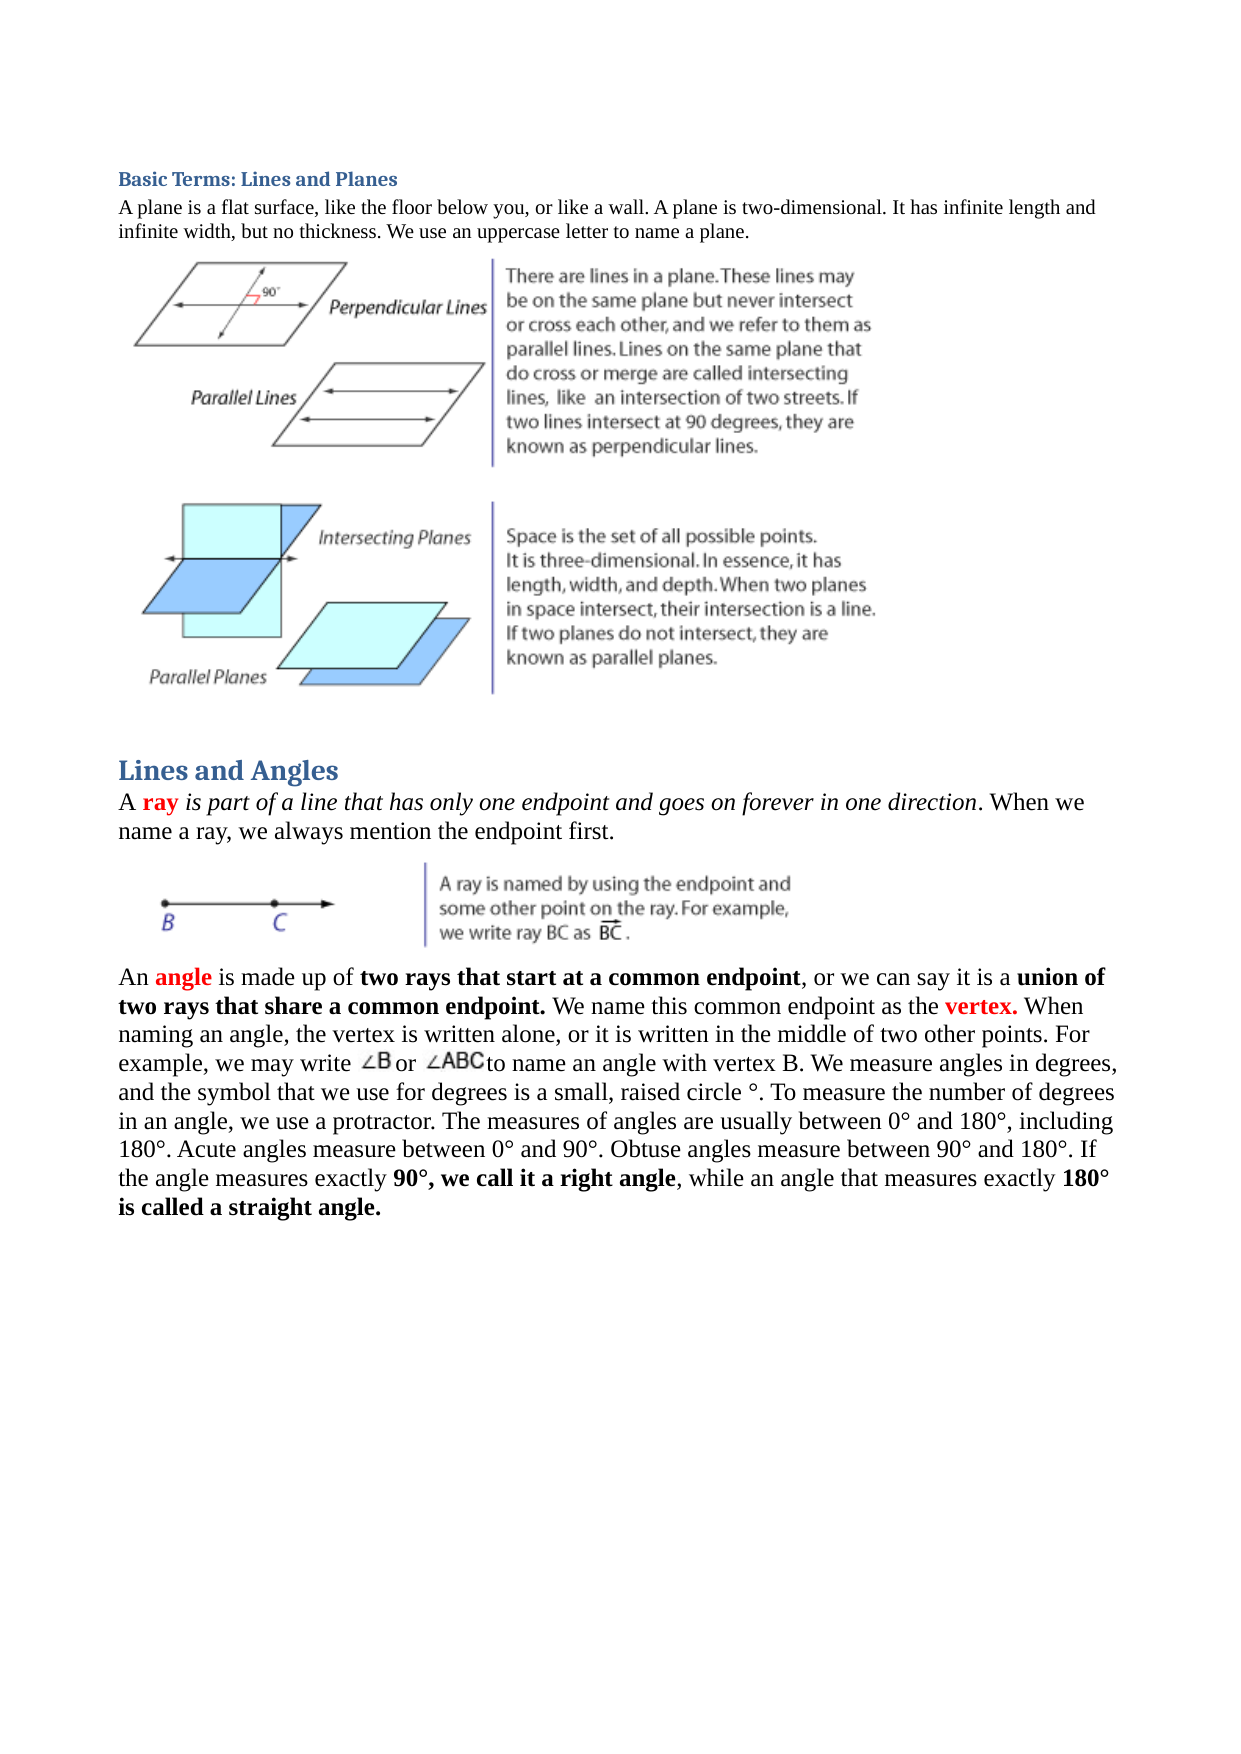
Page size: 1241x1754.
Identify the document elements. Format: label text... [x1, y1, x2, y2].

text A plane is a flat surface, like the floor below you, or like a wall. A plane is two-dimensional. It has infinite length and infinite width, but no thickness. We use an uppercase letter to name a plane. [118, 195, 1122, 243]
picture [118, 246, 894, 704]
text An angle is made up of two rays that start at a common endpoint, or we can say it is a union of two rays that share a common endpoint. We name this common endpoint as the vertex. When naming an angle, the vertex is written alone, or it is written in the middle of two other points. For example, we may write or to name an angle with vertex B. We measure angles in degrees, and the symbol that we use for degrees is a small, raised circle °. To measure the number of degrees in an angle, we use a protractor. The measures of angles are usually between 0° and 180°, including 180°. Acute angles measure between 0° and 90°. Obtuse angles measure between 90° and 180°. If the angle measures exactly 90°, we call it a right angle, while an angle that measures exactly 180° is called a straight angle. [118, 962, 1122, 1221]
subtitle Lines and Angles [118, 754, 1122, 787]
picture [357, 1049, 395, 1072]
subtitle Basic Terms: Lines and Planes [118, 168, 1122, 192]
picture [118, 845, 806, 962]
picture [422, 1049, 487, 1072]
text A ray is part of a line that has only one endpoint and goes on forever in one direction. When we name a ray, we always mention the endpoint first. [118, 787, 1122, 845]
